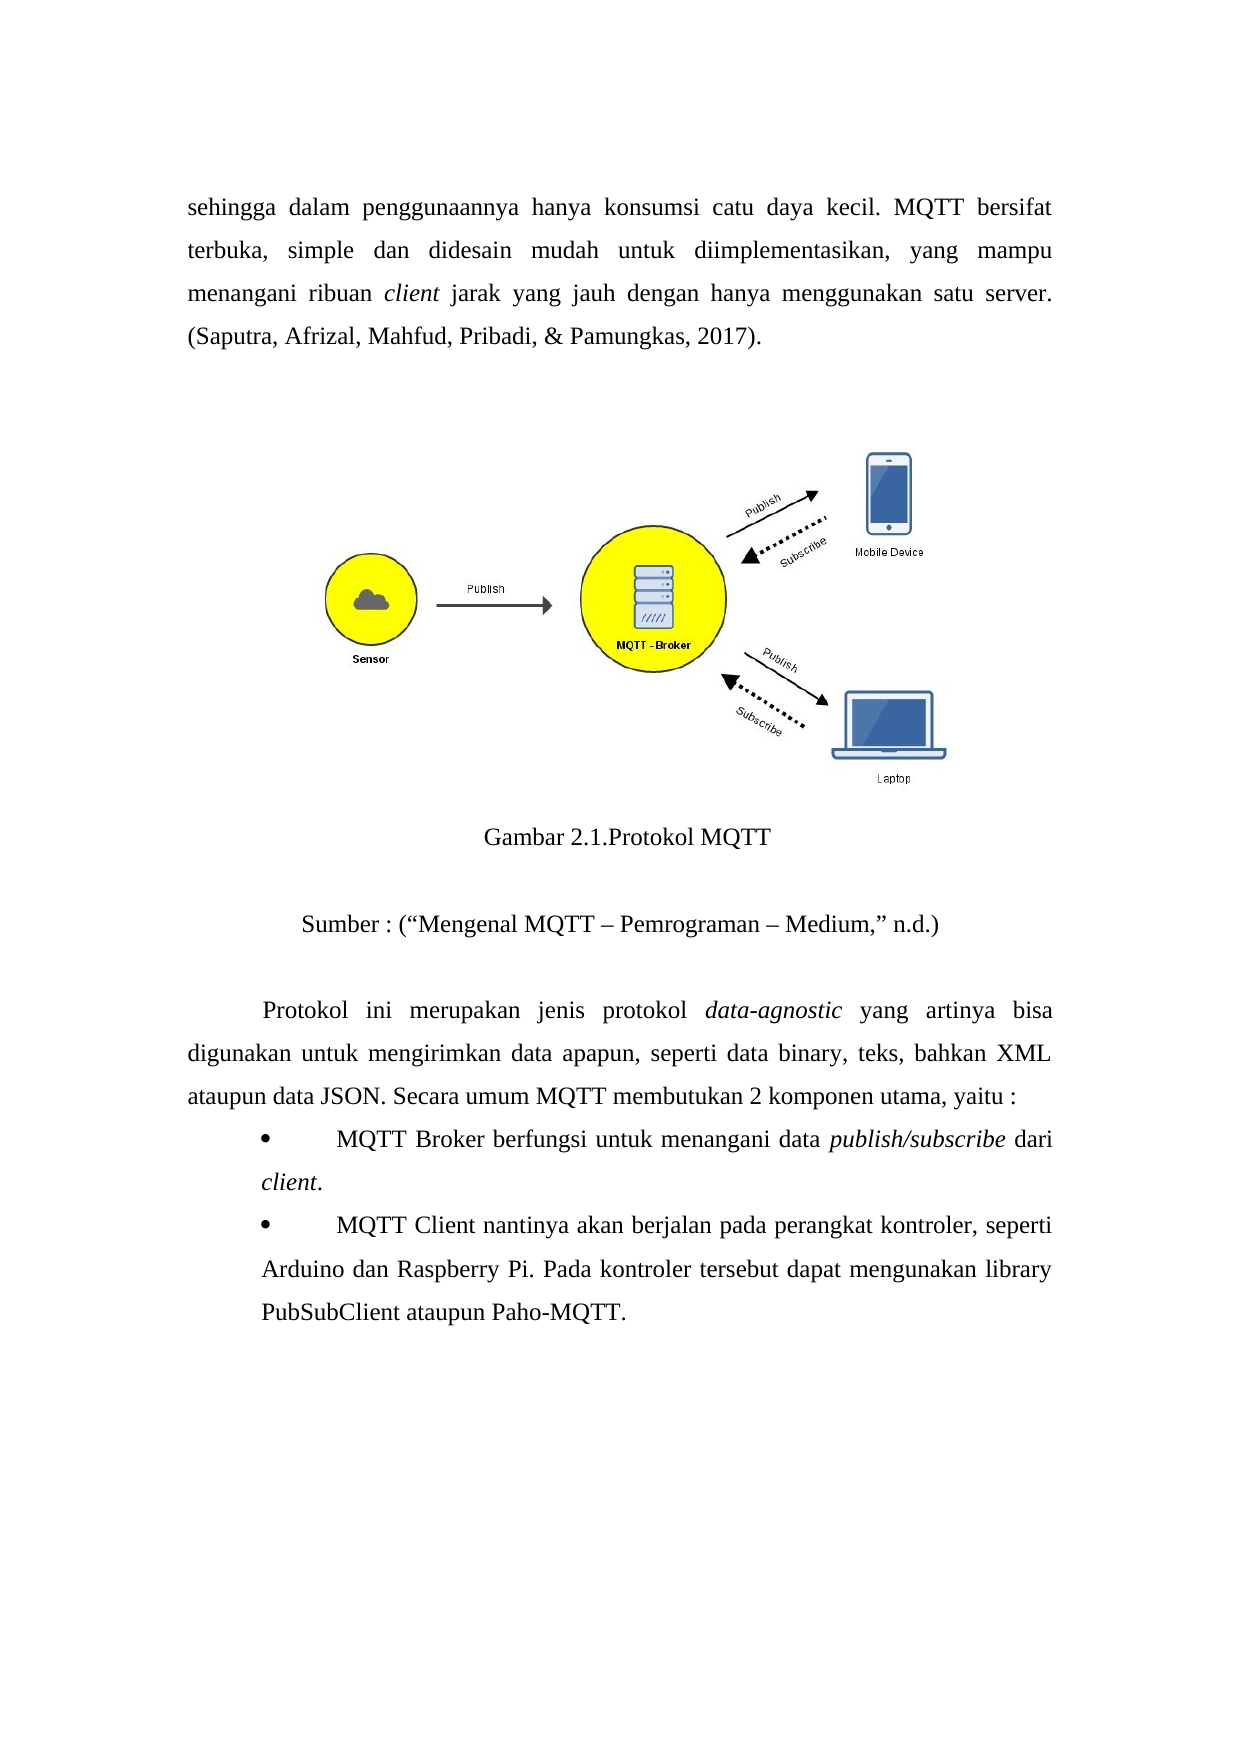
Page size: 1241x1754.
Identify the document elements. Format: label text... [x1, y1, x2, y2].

list MQTT Client nantinya akan berjalan pada perangkat kontroler, seperti Arduino dan Raspberry Pi. Pada kontroler tersebut dapat mengunakan library PubSubClient ataupun Paho-MQTT. [261, 1211, 1053, 1326]
picture [274, 389, 981, 803]
text Gambar 2.1.Protokol MQTT [274, 803, 981, 851]
text sehingga dalam penggunaannya hanya konsumsi catu daya kecil. MQTT bersifat terbuka, simple dan didesain mudah untuk diimplementasikan, yang mampu menangani ribuan client jarak yang jauh dengan hanya menggunakan satu server.(Saputra, Afrizal, Mahfud, Pribadi, & Pamungkas, 2017). [187, 192, 1053, 350]
text Protokol ini merupakan jenis protokol data-agnostic yang artinya bisa digunakan untuk mengirimkan data apapun, seperti data binary, teks, bahkan XML ataupun data JSON. Secara umum MQTT membutukan 2 komponen utama, yaitu : [187, 995, 1053, 1110]
text Sumber : (“Mengenal MQTT – Pemrograman – Medium,” n.d.) [187, 909, 1053, 937]
list MQTT Broker berfungsi untuk menangani data publish/subscribe dari client. [261, 1124, 1053, 1196]
